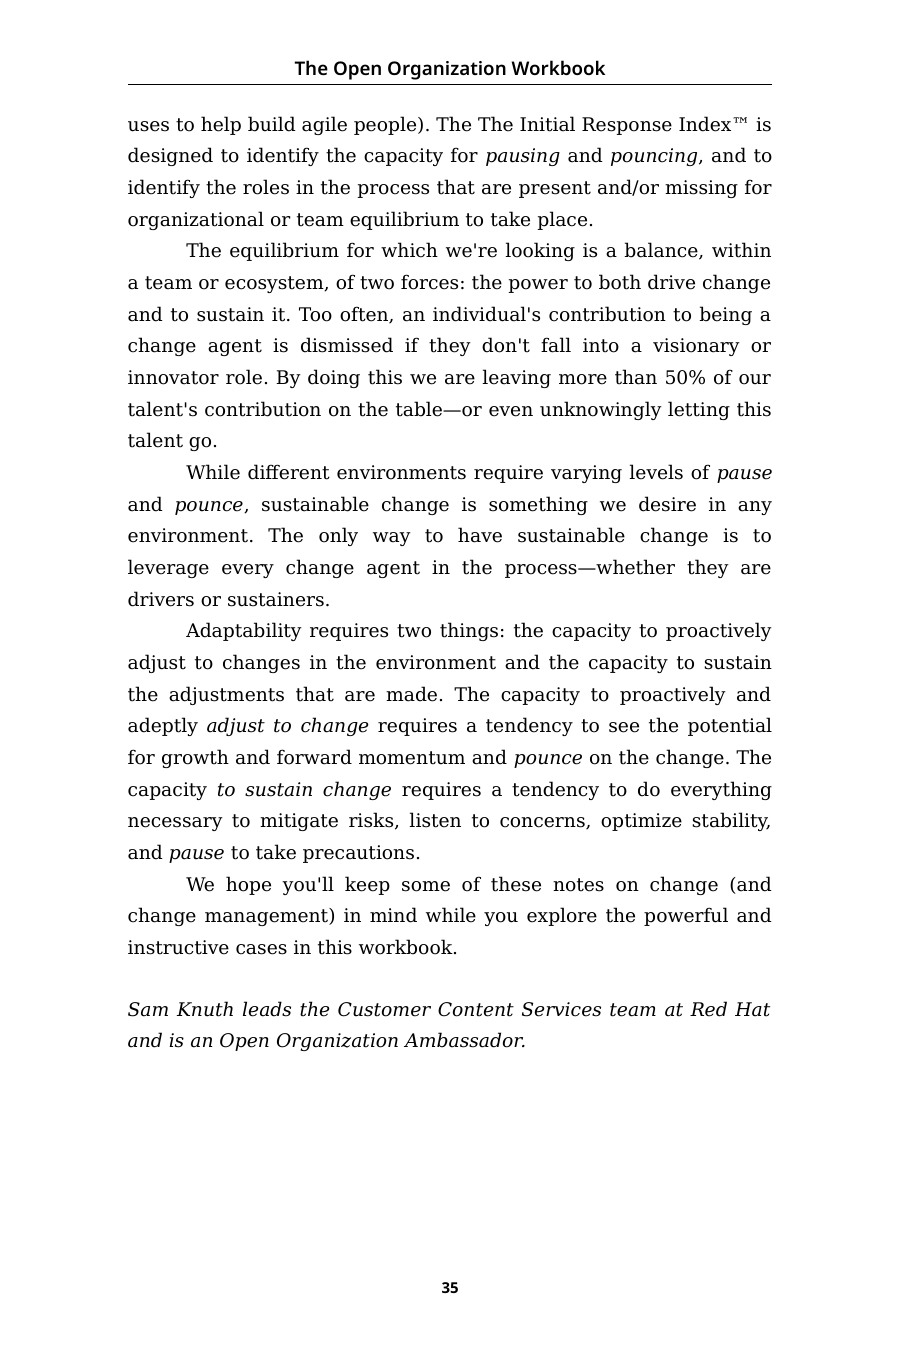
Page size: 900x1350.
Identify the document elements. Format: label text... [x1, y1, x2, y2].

text While different environments require varying levels of pause and pounce, sustainable change is something we desire in any environment. The only way to have sustainable change is to leverage every change agent in the process—whether they are drivers or sustainers. [127, 462, 772, 611]
text The equilibrium for which we're looking is a balance, within a team or ecosystem, of two forces: the power to both drive change and to sustain it. Too often, an individual's contribution to being a change agent is dismissed if they don't fall into a visionary or innovator role. By doing this we are leaving more than 50% of our talent's contribution on the table—or even unknowingly letting this talent go. [127, 241, 772, 452]
text Sam Knuth leads the Customer Content Services team at Red Hat and is an Open Organization Ambassador. [127, 999, 772, 1052]
text Adaptability requires two things: the capacity to proactively adjust to changes in the environment and the capacity to sustain the adjustments that are made. The capacity to proactively and adeptly adjust to change requires a tendency to see the potential for growth and forward momentum and pounce on the change. The capacity to sustain change requires a tendency to do everything necessary to mitigate risks, listen to concerns, optimize stability, and pause to take precautions. [127, 621, 772, 864]
text We hope you'll keep some of these notes on change (and change management) in mind while you explore the powerful and instructive cases in this workbook. [127, 874, 772, 959]
text The Initial Response Index™. The Initial Response Index™ is an instrument LDR21 developed for individuals, teams, and organizations to realize and understand each person's positive contribution to change (it's a component of dragonfli™, a comprehensive change assessment and management tool my firm uses to help build agile people). The The Initial Response Index™ is designed to identify the capacity for pausing and pouncing, and to identify the roles in the process that are present and/or missing for organizational or team equilibrium to take place. [127, 114, 772, 231]
